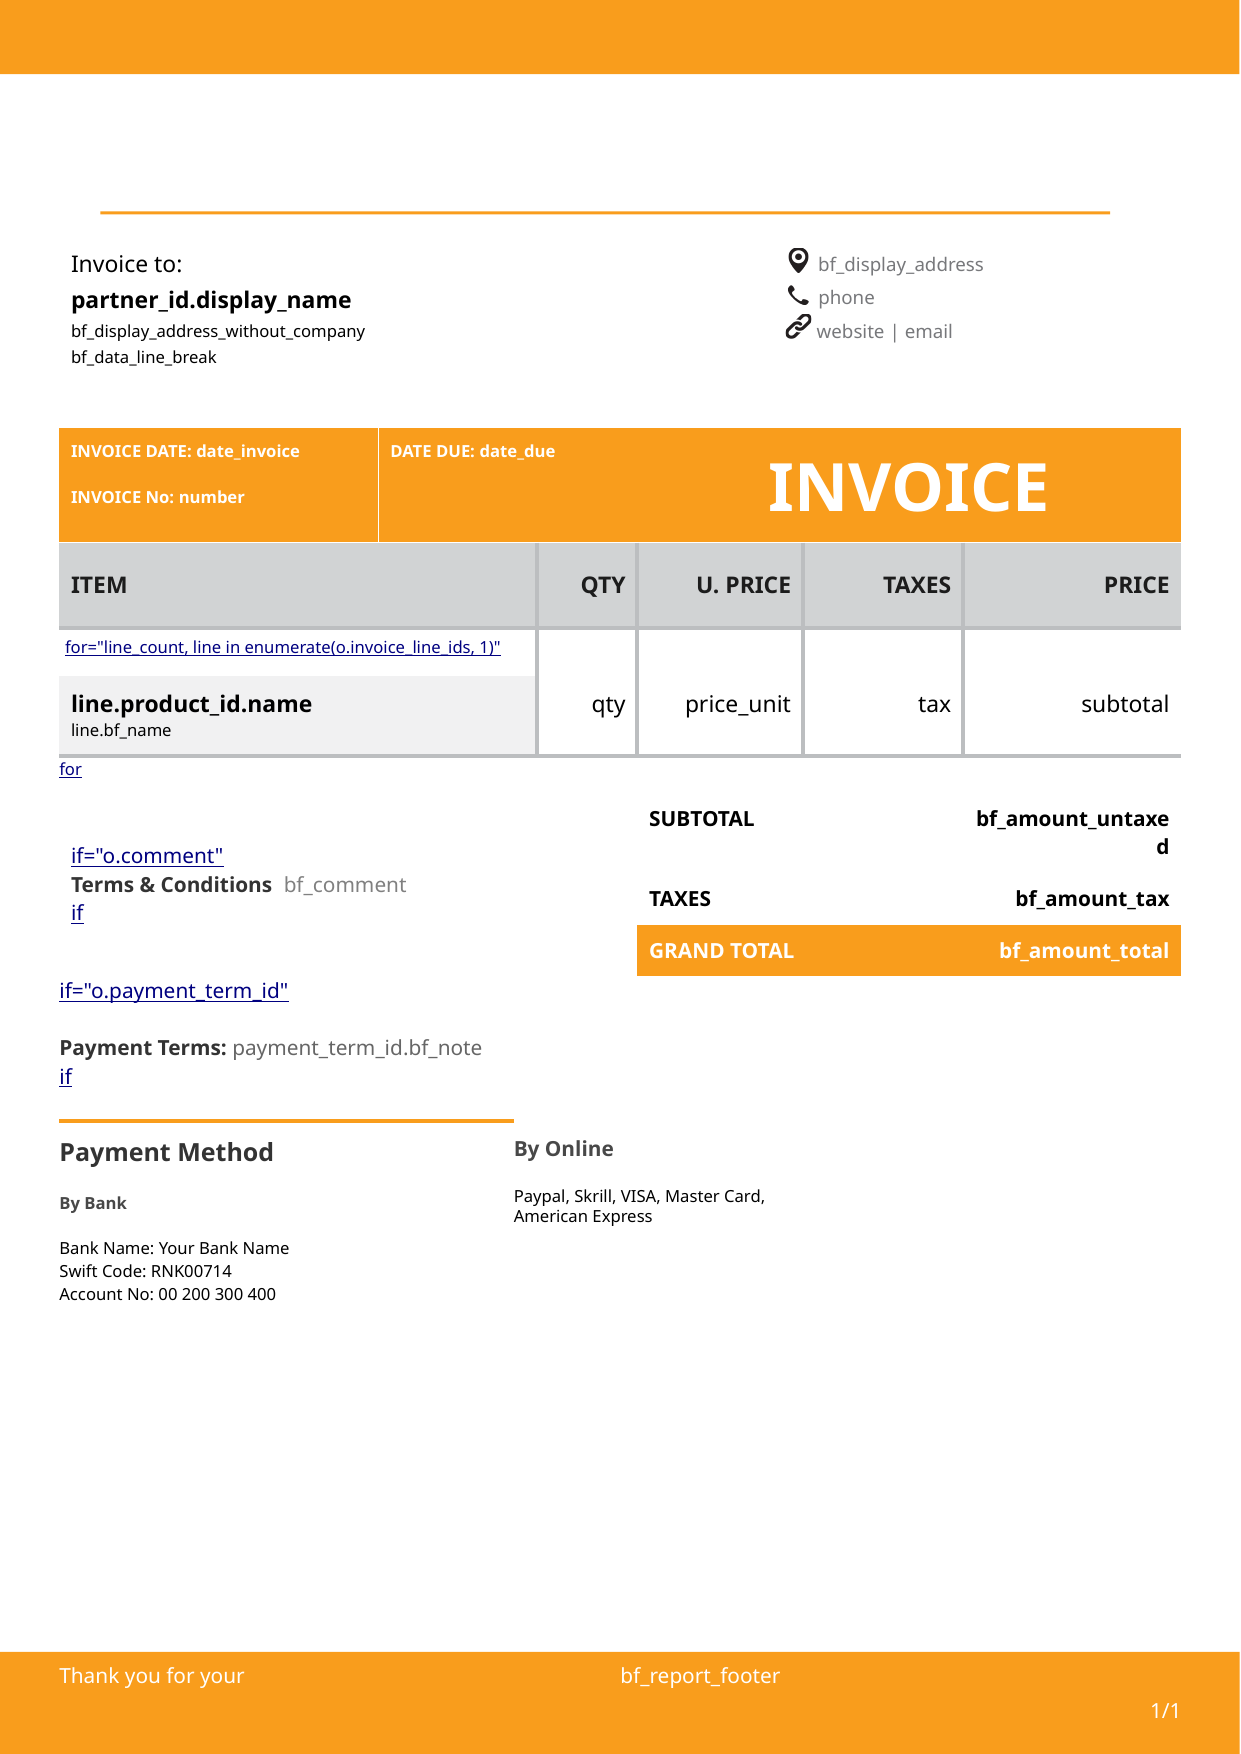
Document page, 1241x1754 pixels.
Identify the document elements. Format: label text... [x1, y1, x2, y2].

table_cell subtotal [965, 676, 1181, 754]
picture [785, 248, 812, 273]
table_header By Online Paypal, Skrill, VISA, Master Card, American Express [514, 1119, 1181, 1305]
table_cell [965, 630, 1181, 676]
table_header [433, 236, 774, 380]
table_cell PRICE [965, 543, 1181, 626]
table_header INVOICE [637, 428, 1181, 542]
table_cell U. PRICE [639, 543, 801, 626]
table_cell ITEM [59, 543, 535, 626]
table_cell qty [539, 676, 635, 754]
picture [785, 282, 812, 308]
table_header Invoice to: partner_id.display_name bf_display_address_without_company bf_data_line_break [59, 236, 433, 380]
table_cell if="o.comment" Terms & Conditions: bf_comment if [59, 792, 637, 976]
text if="o.payment_term_id" [59, 976, 1181, 1005]
table_cell tax [805, 676, 961, 754]
table_cell [963, 758, 1181, 792]
table_header INVOICE DATE: date_invoice [59, 428, 378, 474]
table_cell [803, 758, 963, 792]
table_cell SUBTOTAL [637, 792, 963, 872]
table_cell bf_amount_total [963, 925, 1181, 976]
table_cell for [59, 758, 537, 792]
table_cell [539, 630, 635, 676]
table_cell price_unit [639, 676, 801, 754]
table_cell line.product_id.name line.bf_name [59, 676, 535, 754]
table_cell GRAND TOTAL [637, 925, 963, 976]
table_cell bf_amount_untaxed [963, 792, 1181, 872]
table_header DATE DUE: date_due [379, 428, 637, 474]
table_cell INVOICE No: number [59, 474, 378, 542]
table_cell [805, 630, 961, 676]
table_cell TAXES [637, 873, 963, 924]
table_cell [379, 474, 637, 542]
text Payment Terms: payment_term_id.bf_note [59, 1033, 1181, 1062]
table_cell for="line_count, line in enumerate(o.invoice_line_ids, 1)" [59, 630, 535, 676]
table_header Payment Method By Bank Bank Name: Your Bank Name Swift Code: RNK00714 Account No: 00 200 300 400 [59, 1123, 513, 1305]
table_cell QTY [539, 543, 635, 626]
table_cell bf_amount_tax [963, 873, 1181, 924]
text if [59, 1062, 1181, 1090]
table_header bf_display_address phone website | email [774, 236, 1181, 380]
table_cell [639, 630, 801, 676]
table_cell TAXES [805, 543, 961, 626]
picture [785, 314, 812, 339]
table_cell [637, 758, 803, 792]
table_cell [537, 758, 637, 792]
